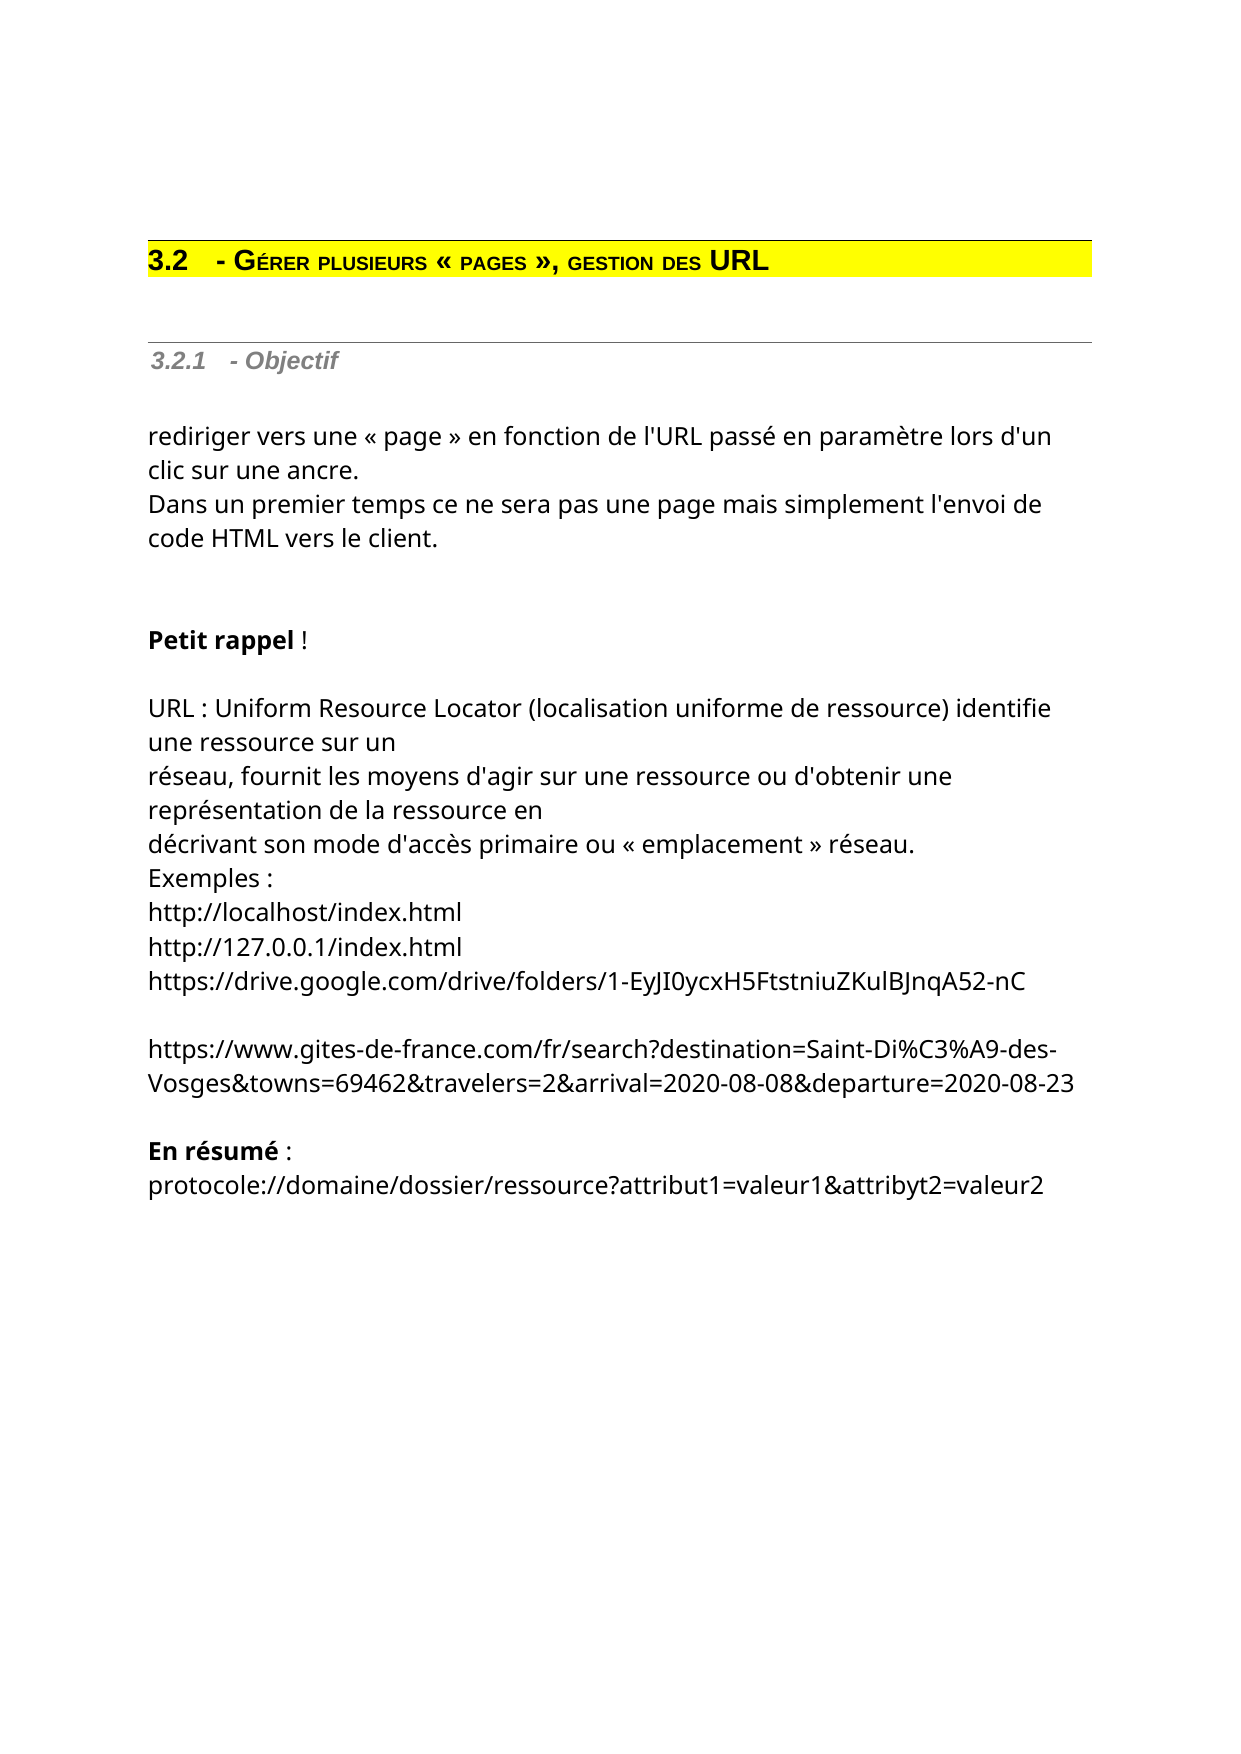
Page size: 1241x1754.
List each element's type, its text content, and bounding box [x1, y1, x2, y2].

text Dans un premier temps ce ne sera pas une page mais simplement l'envoi de code HTML vers le client. [148, 486, 1092, 554]
subtitle - Objectif [148, 343, 1092, 378]
text https://www.gites-de-france.com/fr/search?destination=Saint-Di%C3%A9-des- [148, 1031, 1092, 1065]
text réseau, fournit les moyens d'agir sur une ressource ou d'obtenir une représentation de la ressource en [148, 759, 1092, 827]
subtitle - Gérer plusieurs « pages », gestion des URL [148, 241, 1092, 277]
text https://drive.google.com/drive/folders/1-EyJI0ycxH5FtstniuZKulBJnqA52-nC [148, 963, 1092, 997]
text Vosges&towns=69462&travelers=2&arrival=2020-08-08&departure=2020-08-23 [148, 1065, 1092, 1099]
text rediriger vers une « page » en fonction de l'URL passé en paramètre lors d'un clic sur une ancre. [148, 418, 1092, 486]
text Petit rappel ! [148, 623, 1092, 657]
text http://127.0.0.1/index.html [148, 929, 1092, 963]
text En résumé : [148, 1133, 1092, 1168]
text URL : Uniform Resource Locator (localisation uniforme de ressource) identifie une ressource sur un [148, 691, 1092, 759]
text Exemples : [148, 861, 1092, 895]
text http://localhost/index.html [148, 895, 1092, 929]
text décrivant son mode d'accès primaire ou « emplacement » réseau. [148, 827, 1092, 861]
text protocole://domaine/dossier/ressource?attribut1=valeur1&attribyt2=valeur2 [148, 1168, 1092, 1202]
